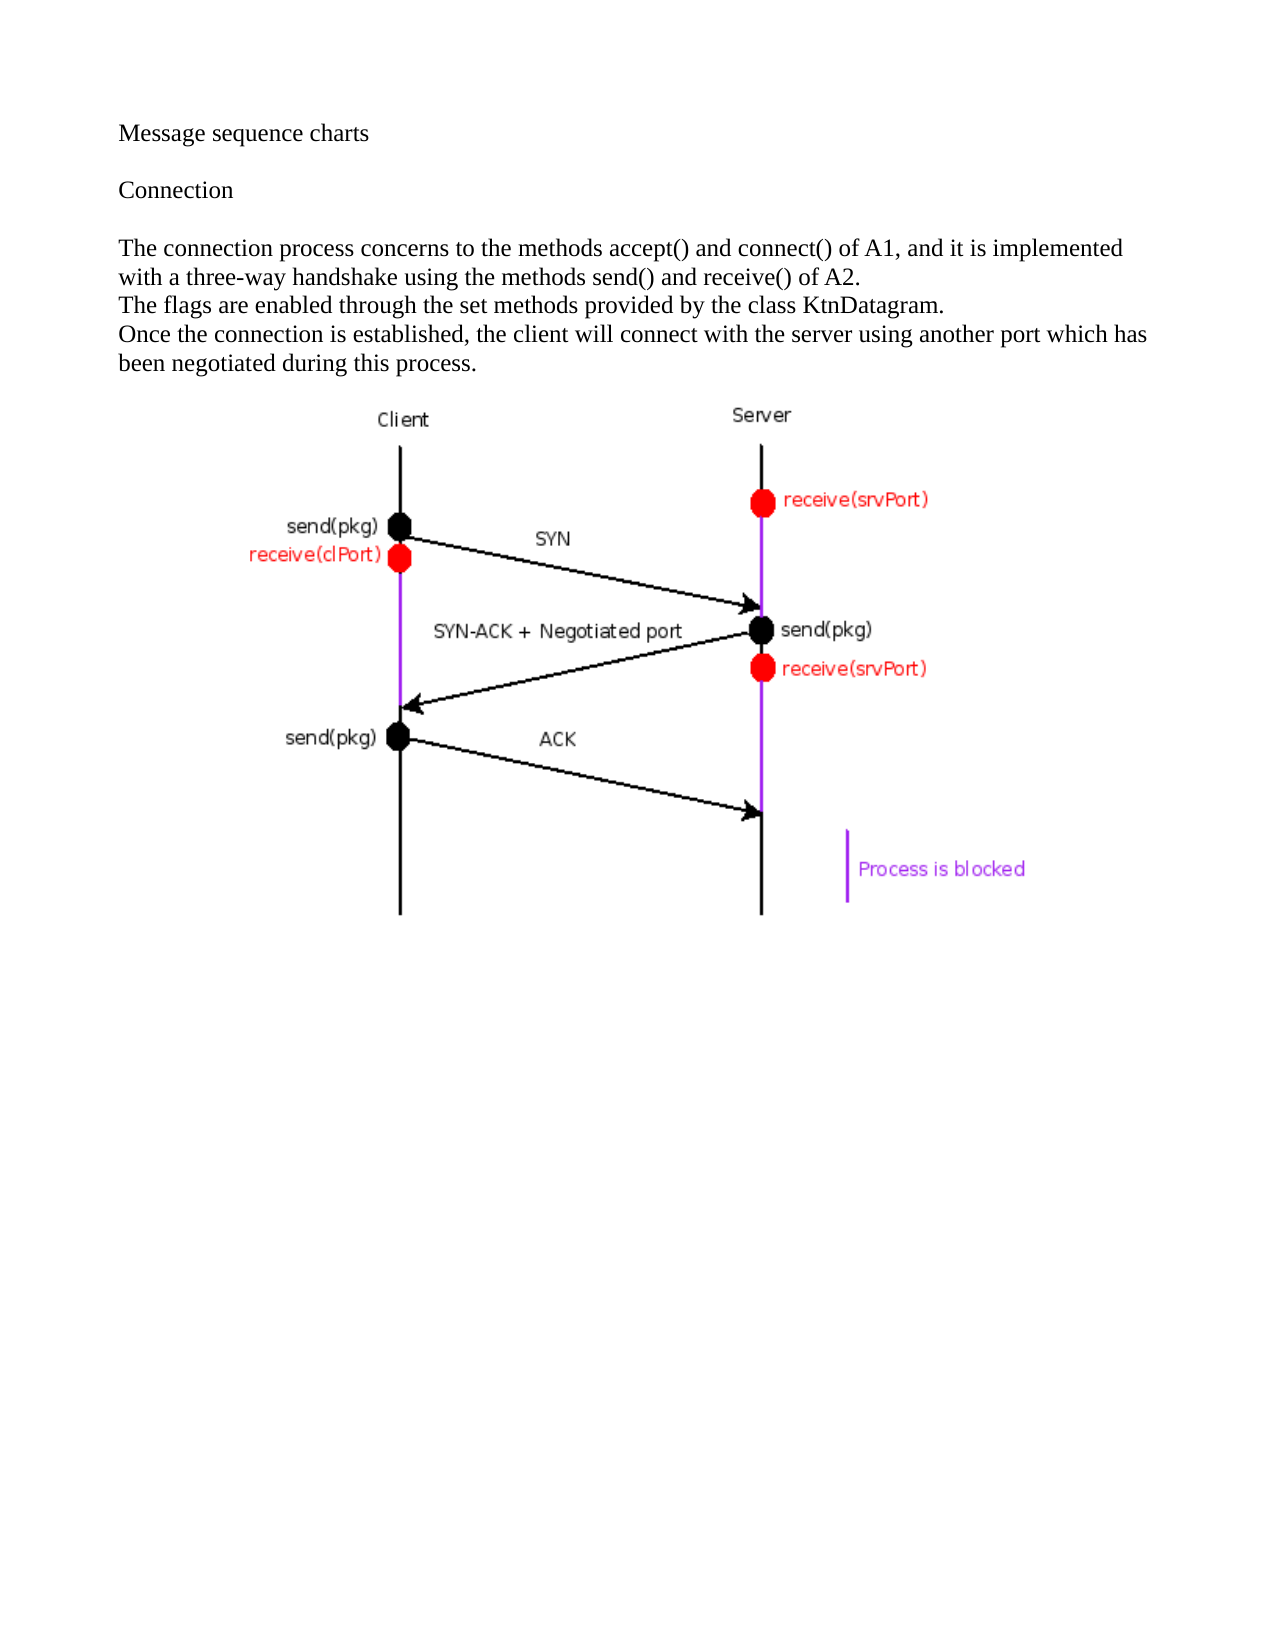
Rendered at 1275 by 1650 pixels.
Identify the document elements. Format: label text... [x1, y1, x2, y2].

text Message sequence charts [118, 118, 1157, 147]
text The connection process concerns to the methods accept() and connect() of A1, and it is implemented with a three-way handshake using the methods send() and receive() of A2. [118, 233, 1157, 291]
picture [249, 405, 1026, 917]
text The flags are enabled through the set methods provided by the class KtnDatagram. [118, 291, 1157, 319]
text Once the connection is established, the client will connect with the server using another port which has been negotiated during this process. [118, 319, 1157, 377]
text Connection [118, 176, 1157, 204]
